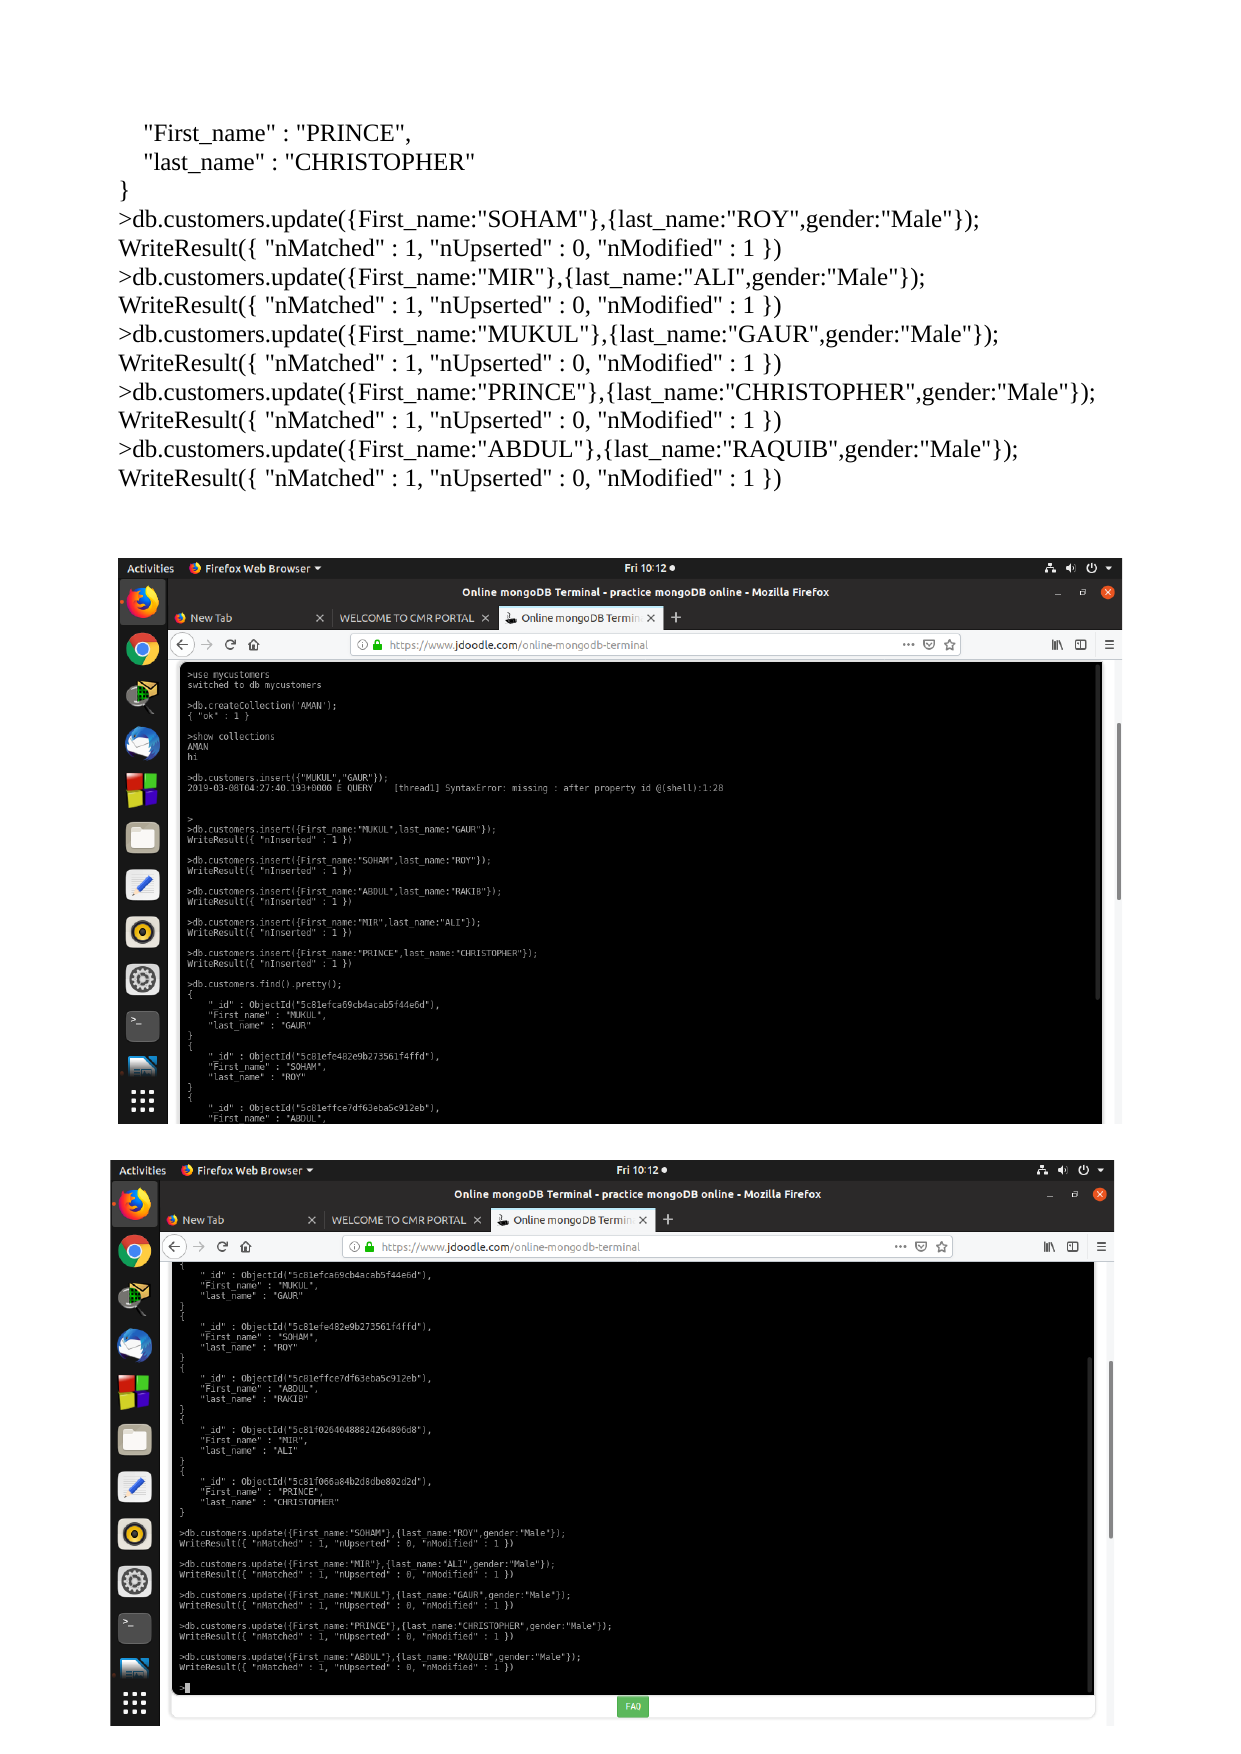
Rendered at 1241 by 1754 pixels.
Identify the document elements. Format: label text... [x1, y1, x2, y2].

text WriteResult({ "nMatched" : 1, "nUpserted" : 0, "nModified" : 1 }) [118, 406, 1122, 434]
text >db.customers.update({First_name:"MUKUL"},{last_name:"GAUR",gender:"Male"}); [118, 319, 1122, 348]
text "last_name" : "CHRISTOPHER" [118, 147, 1122, 176]
text WriteResult({ "nMatched" : 1, "nUpserted" : 0, "nModified" : 1 }) [118, 291, 1122, 319]
text >db.customers.update({First_name:"SOHAM"},{last_name:"ROY",gender:"Male"}); [118, 204, 1122, 233]
text WriteResult({ "nMatched" : 1, "nUpserted" : 0, "nModified" : 1 }) [118, 233, 1122, 262]
text "First_name" : "PRINCE", [118, 118, 1122, 147]
picture [110, 1160, 1115, 1726]
picture [118, 558, 1123, 1124]
text >db.customers.update({First_name:"PRINCE"},{last_name:"CHRISTOPHER",gender:"Male"}); [118, 377, 1122, 406]
text >db.customers.update({First_name:"ABDUL"},{last_name:"RAQUIB",gender:"Male"}); [118, 434, 1122, 463]
text >db.customers.update({First_name:"MIR"},{last_name:"ALI",gender:"Male"}); [118, 262, 1122, 291]
text WriteResult({ "nMatched" : 1, "nUpserted" : 0, "nModified" : 1 }) [118, 463, 1122, 492]
text WriteResult({ "nMatched" : 1, "nUpserted" : 0, "nModified" : 1 }) [118, 348, 1122, 377]
text } [118, 176, 1122, 204]
